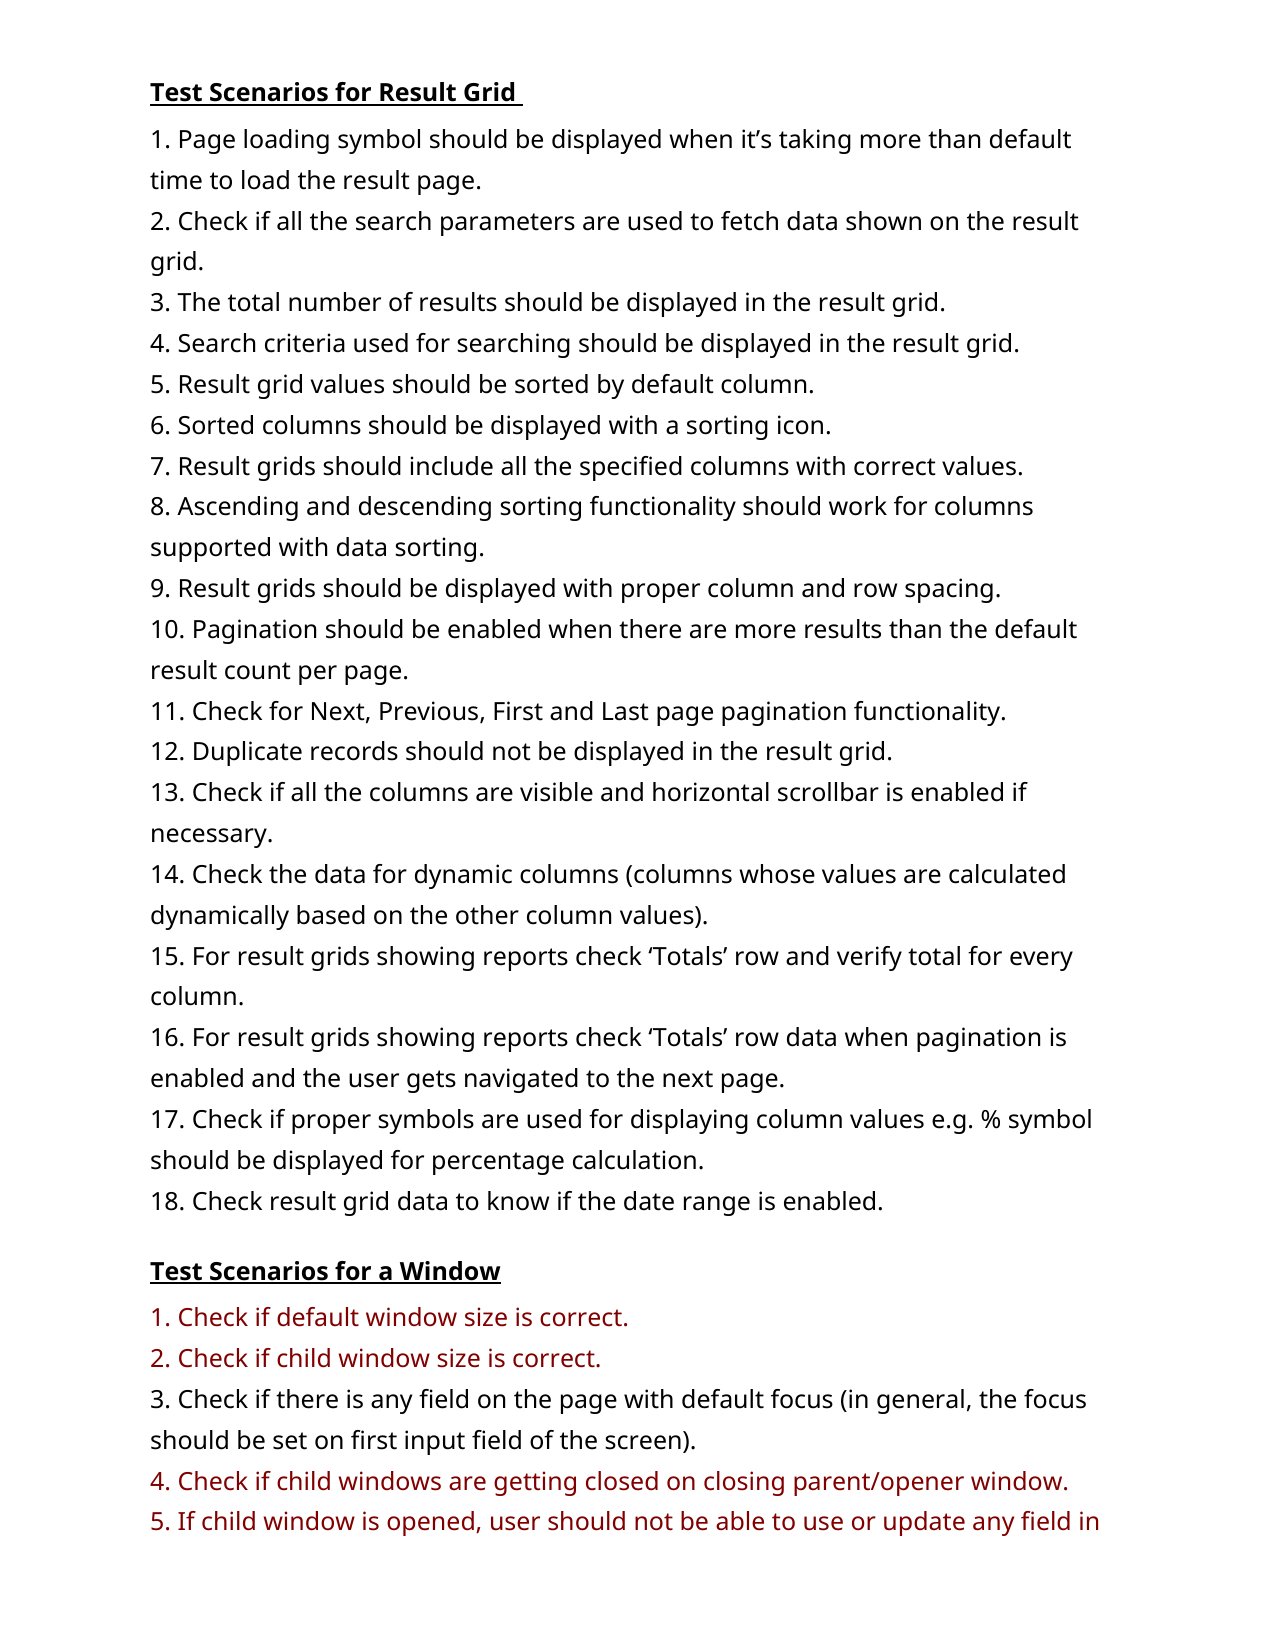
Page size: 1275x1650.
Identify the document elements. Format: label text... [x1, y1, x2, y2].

text 1. Page loading symbol should be displayed when it’s taking more than default time to load the result page. 2. Check if all the search parameters are used to fetch data shown on the result grid. 3. The total number of results should be displayed in the result grid. 4. Search criteria used for searching should be displayed in the result grid. 5. Result grid values should be sorted by default column. 6. Sorted columns should be displayed with a sorting icon. 7. Result grids should include all the specified columns with correct values. 8. Ascending and descending sorting functionality should work for columns supported with data sorting. 9. Result grids should be displayed with proper column and row spacing. 10. Pagination should be enabled when there are more results than the default result count per page. 11. Check for Next, Previous, First and Last page pagination functionality. 12. Duplicate records should not be displayed in the result grid. 13. Check if all the columns are visible and horizontal scrollbar is enabled if necessary. 14. Check the data for dynamic columns (columns whose values are calculated dynamically based on the other column values). 15. For result grids showing reports check ‘Totals’ row and verify total for every column. 16. For result grids showing reports check ‘Totals’ row data when pagination is enabled and the user gets navigated to the next page. 17. Check if proper symbols are used for displaying column values e.g. % symbol should be displayed for percentage calculation. 18. Check result grid data to know if the date range is enabled. [150, 122, 1125, 1217]
text 1. Check if default window size is correct. 2. Check if child window size is correct. 3. Check if there is any field on the page with default focus (in general, the focus should be set on first input field of the screen). 4. Check if child windows are getting closed on closing parent/opener window. 5. If child window is opened, user should not be able to use or update any field in [150, 1300, 1125, 1538]
text Test Scenarios for Result Grid [150, 75, 1125, 109]
text Test Scenarios for a Window [150, 1253, 1125, 1287]
